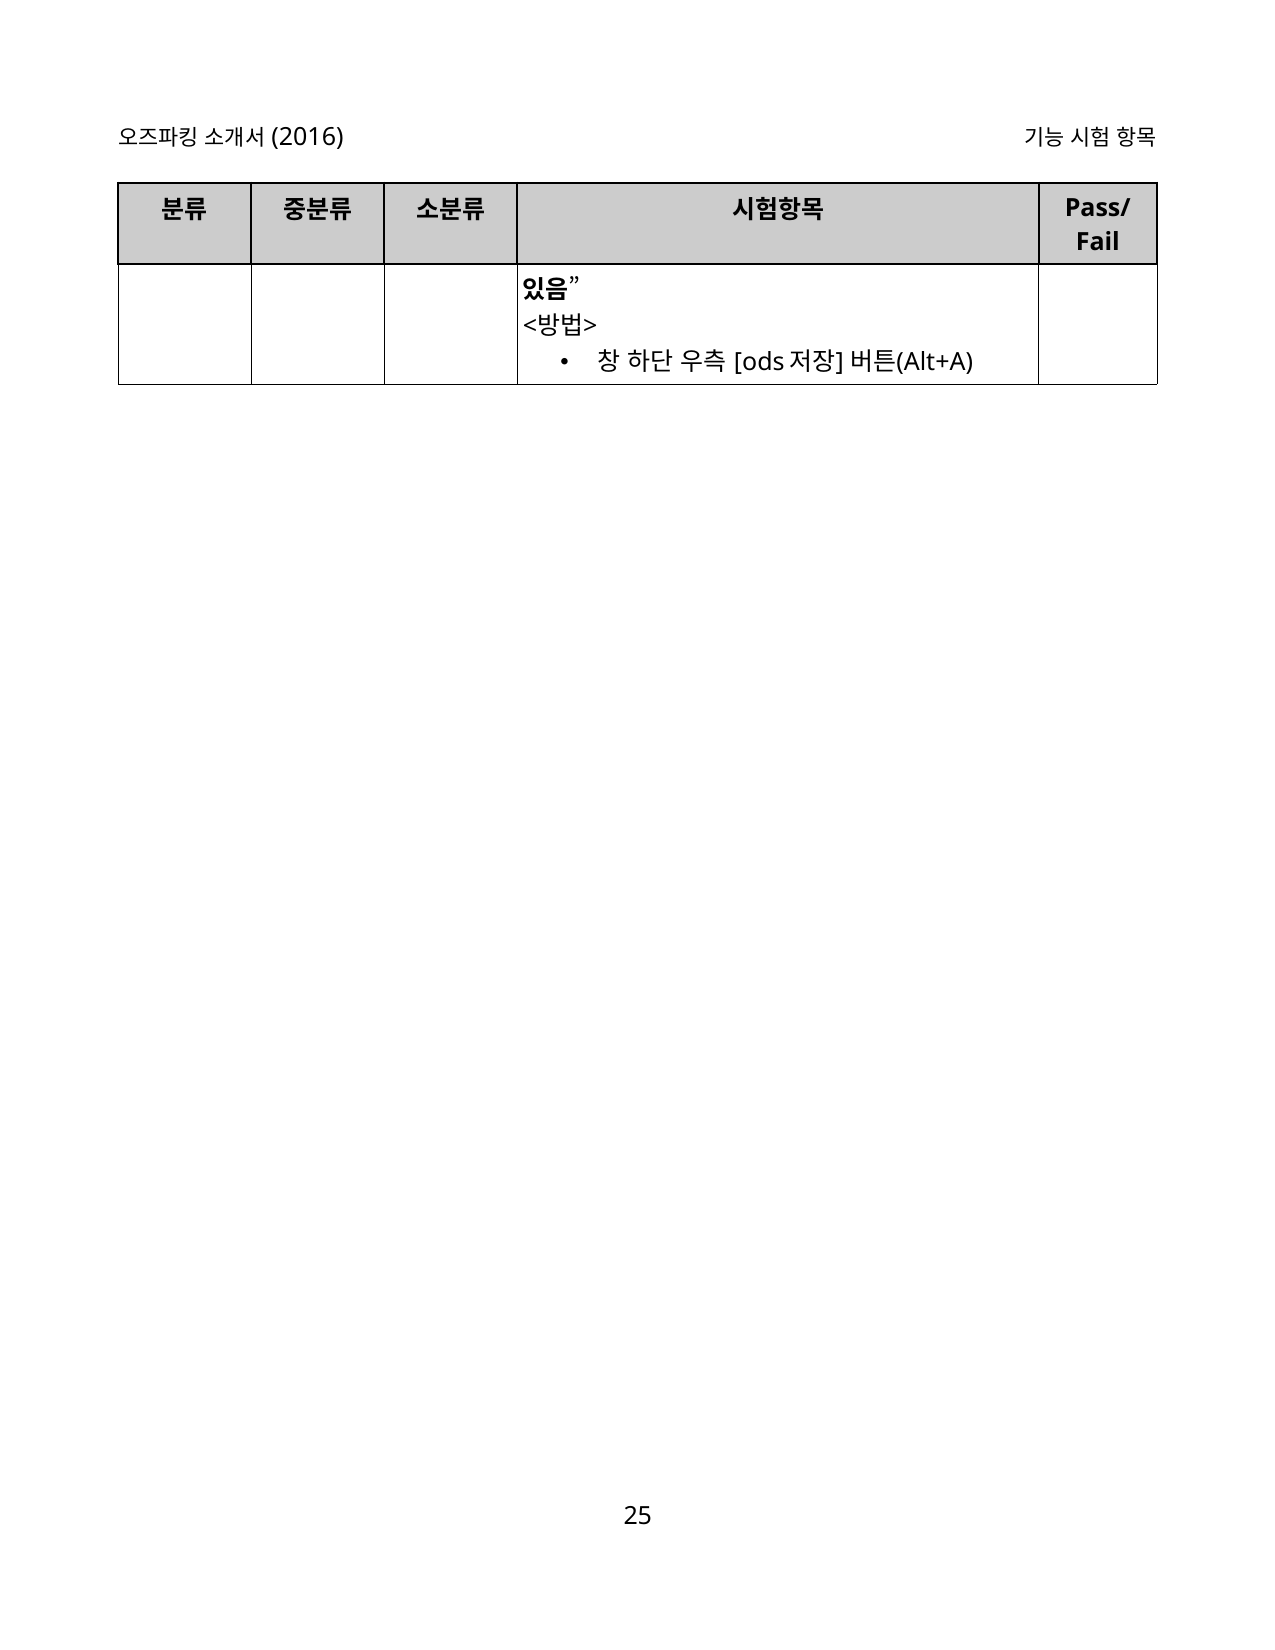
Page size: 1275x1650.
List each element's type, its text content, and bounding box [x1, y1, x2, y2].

table_cell [385, 265, 517, 384]
table_cell [252, 265, 384, 384]
table_header 소분류 [385, 184, 516, 263]
table_header 분류 [119, 184, 250, 263]
table_header 시험항목 [518, 184, 1038, 263]
table_header Pass/Fail [1040, 184, 1156, 263]
table_cell [1039, 265, 1157, 384]
table_cell [119, 265, 251, 384]
table_cell 있음” <방법> 창 하단 우측 [ods저장] 버튼(Alt+A) [518, 265, 1038, 384]
table_header 중분류 [252, 184, 383, 263]
